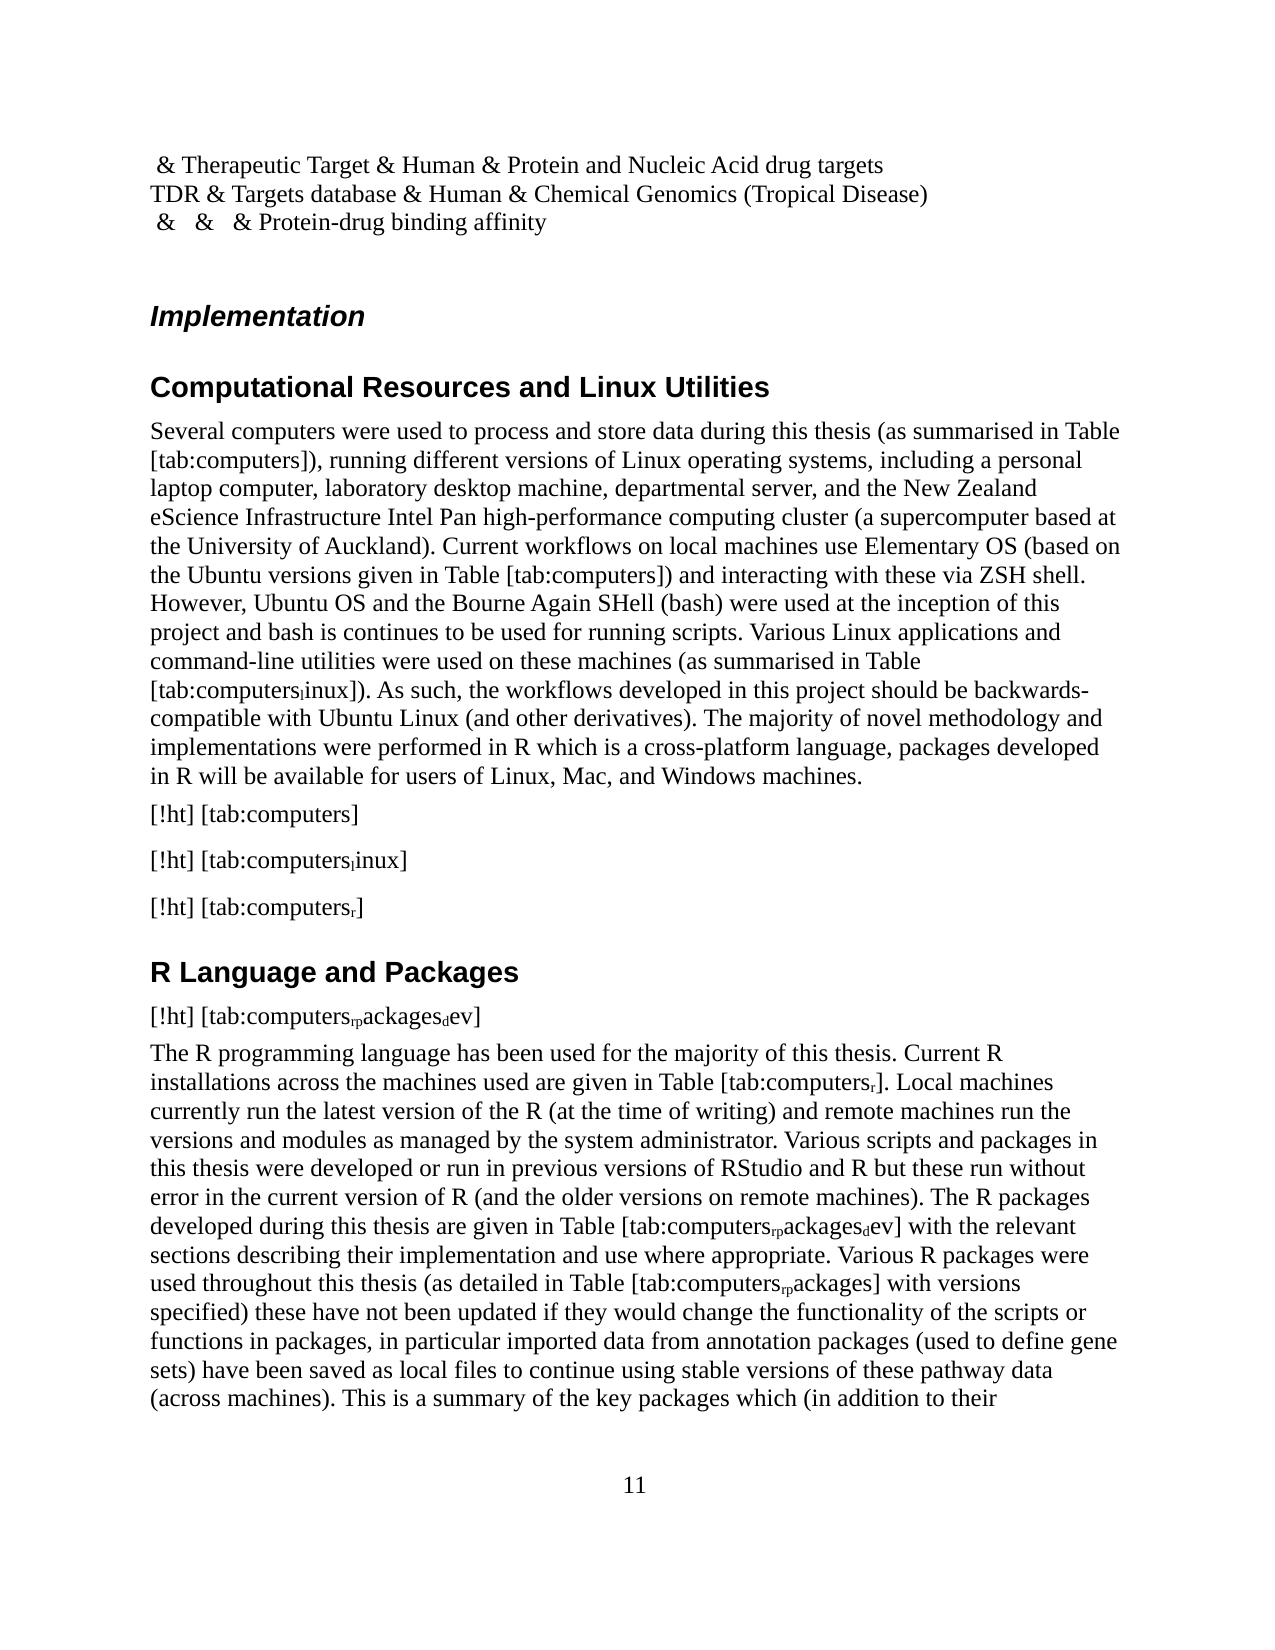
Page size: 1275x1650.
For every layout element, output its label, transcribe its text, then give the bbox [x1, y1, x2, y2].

text [!ht] [tab:computerslinux] [150, 845, 1125, 874]
subtitle Computational Resources and Linux Utilities [150, 370, 1125, 403]
subtitle R Language and Packages [150, 955, 1125, 988]
text [!ht] [tab:computersr] [150, 892, 1125, 921]
text Several computers were used to process and store data during this thesis (as summarised in Table [tab:computers]), running different versions of Linux operating systems, including a personal laptop computer, laboratory desktop machine, departmental server, and the New Zealand eScience Infrastructure Intel Pan high-performance computing cluster (a supercomputer based at the University of Auckland). Current workflows on local machines use Elementary OS (based on the Ubuntu versions given in Table [tab:computers]) and interacting with these via ZSH shell. However, Ubuntu OS and the Bourne Again SHell (bash) were used at the inception of this project and bash is continues to be used for running scripts. Various Linux applications and command-line utilities were used on these machines (as summarised in Table [tab:computerslinux]). As such, the workflows developed in this project should be backwards-compatible with Ubuntu Linux (and other derivatives). The majority of novel methodology and implementations were performed in R which is a cross-platform language, packages developed in R will be available for users of Linux, Mac, and Windows machines. [150, 416, 1125, 790]
text [!ht] [tab:computers] [150, 799, 1125, 827]
text [!ht] [tab:computersrpackagesdev] [150, 1001, 1125, 1029]
text & Therapeutic Target & Human & Protein and Nucleic Acid drug targets TDR & Targets database & Human & Chemical Genomics (Tropical Disease) & & & Protein-drug binding affinity [150, 150, 1125, 265]
subtitle Implementation [150, 299, 1125, 332]
text The R programming language has been used for the majority of this thesis. Current R installations across the machines used are given in Table [tab:computersr]. Local machines currently run the latest version of the R (at the time of writing) and remote machines run the versions and modules as managed by the system administrator. Various scripts and packages in this thesis were developed or run in previous versions of RStudio and R but these run without error in the current version of R (and the older versions on remote machines). The R packages developed during this thesis are given in Table [tab:computersrpackagesdev] with the relevant sections describing their implementation and use where appropriate. Various R packages were used throughout this thesis (as detailed in Table [tab:computersrpackages] with versions specified) these have not been updated if they would change the functionality of the scripts or functions in packages, in particular imported data from annotation packages (used to define gene sets) have been saved as local files to continue using stable versions of these pathway data (across machines). This is a summary of the key packages which (in addition to their [150, 1038, 1125, 1412]
